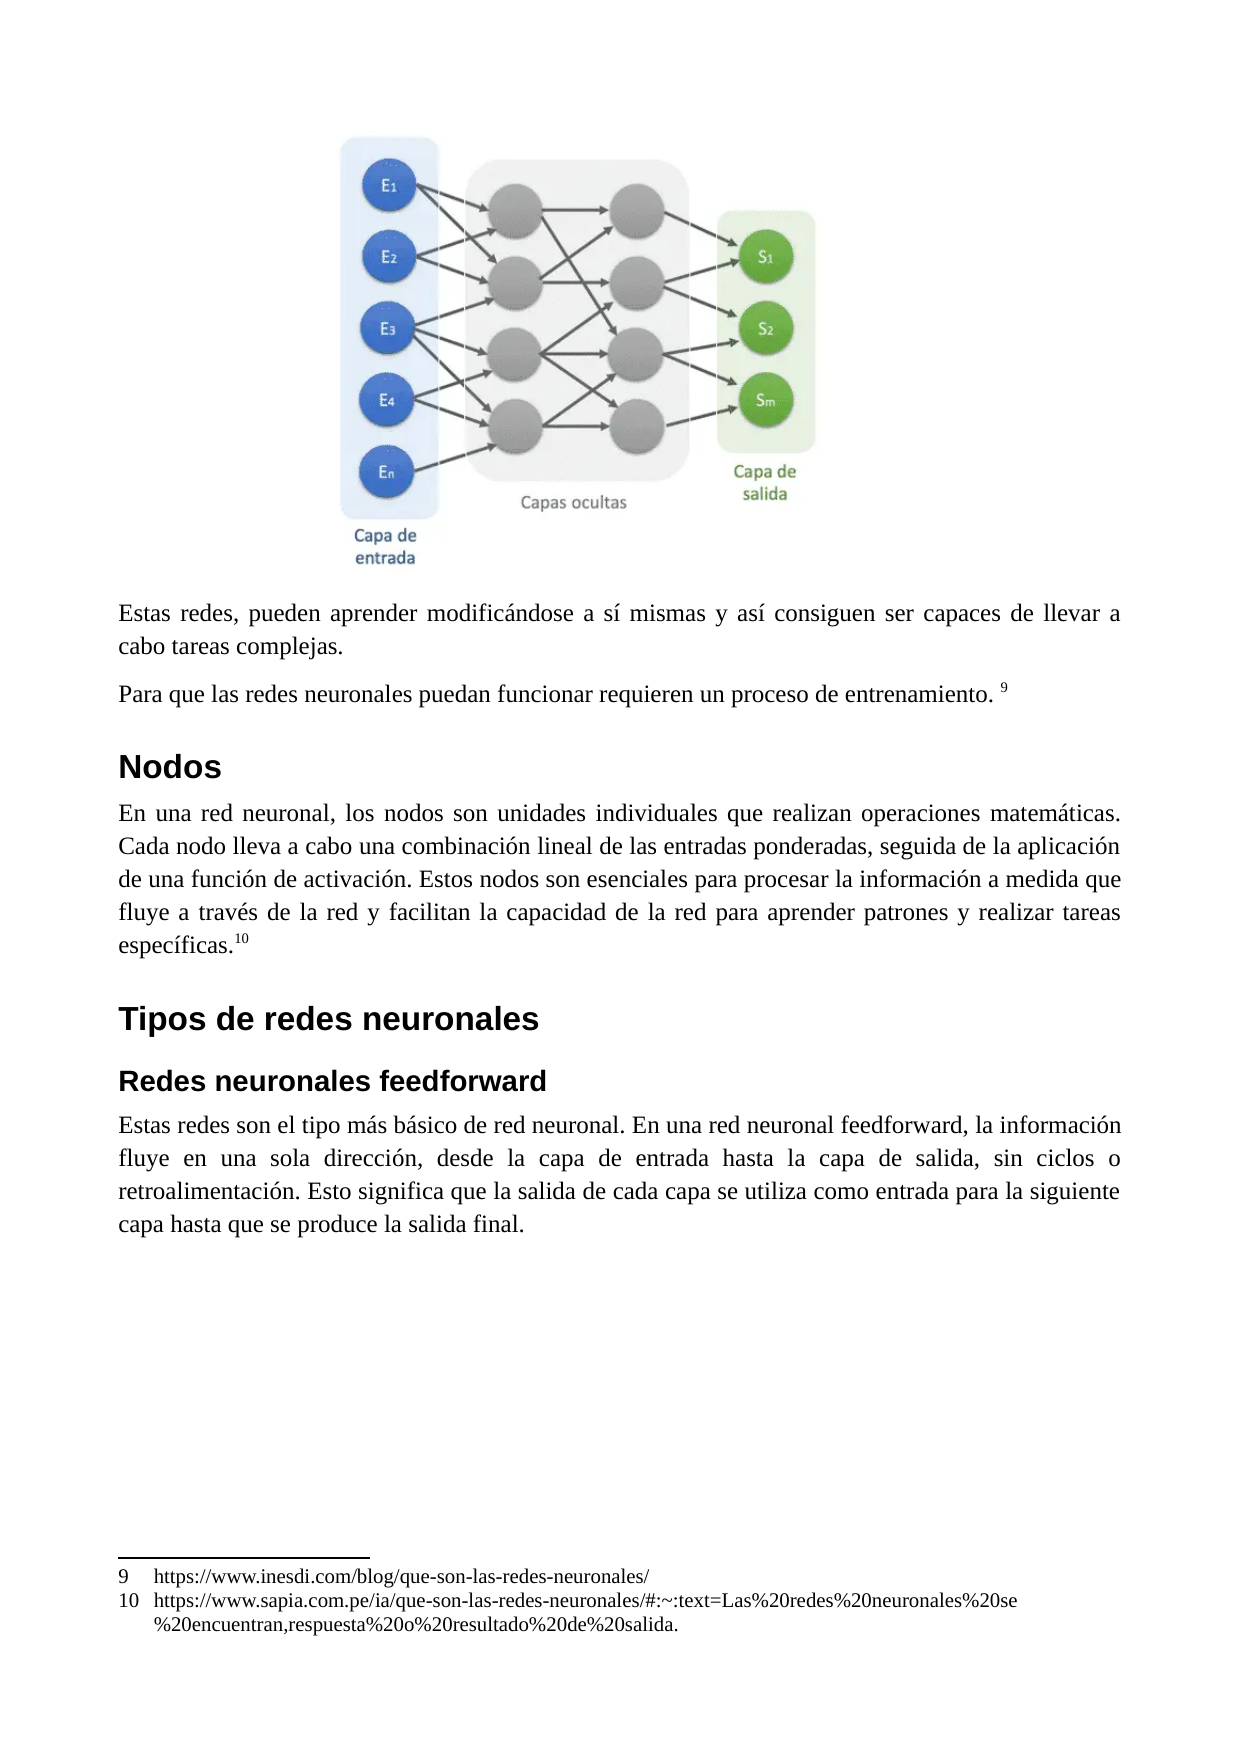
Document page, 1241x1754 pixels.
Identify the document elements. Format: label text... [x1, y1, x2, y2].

subtitle Tipos de redes neuronales [118, 998, 1122, 1037]
subtitle Nodos [118, 747, 1122, 786]
text https://www.inesdi.com/blog/que-son-las-redes-neuronales/ [118, 1564, 1122, 1588]
text https://www.sapia.com.pe/ia/que-son-las-redes-neuronales/#:~:text=Las%20redes%20neuronales%20se%20encuentran,respuesta%20o%20resultado%20de%20salida. [118, 1588, 1122, 1636]
text En una red neuronal, los nodos son unidades individuales que realizan operaciones matemáticas. Cada nodo lleva a cabo una combinación lineal de las entradas ponderadas, seguida de la aplicación de una función de activación. Estos nodos son esenciales para procesar la información a medida que fluye a través de la red y facilitan la capacidad de la red para aprender patrones y realizar tareas específicas. [118, 798, 1122, 959]
subtitle Redes neuronales feedforward [118, 1064, 1122, 1098]
picture [333, 131, 827, 570]
text Para que las redes neuronales puedan funcionar requieren un proceso de entrenamiento. [118, 679, 1122, 707]
text Estas redes son el tipo más básico de red neuronal. En una red neuronal feedforward, la información fluye en una sola dirección, desde la capa de entrada hasta la capa de salida, sin ciclos o retroalimentación. Esto significa que la salida de cada capa se utiliza como entrada para la siguiente capa hasta que se produce la salida final. [118, 1110, 1122, 1238]
text Estas redes, pueden aprender modificándose a sí mismas y así consiguen ser capaces de llevar a cabo tareas complejas. [118, 598, 1122, 660]
